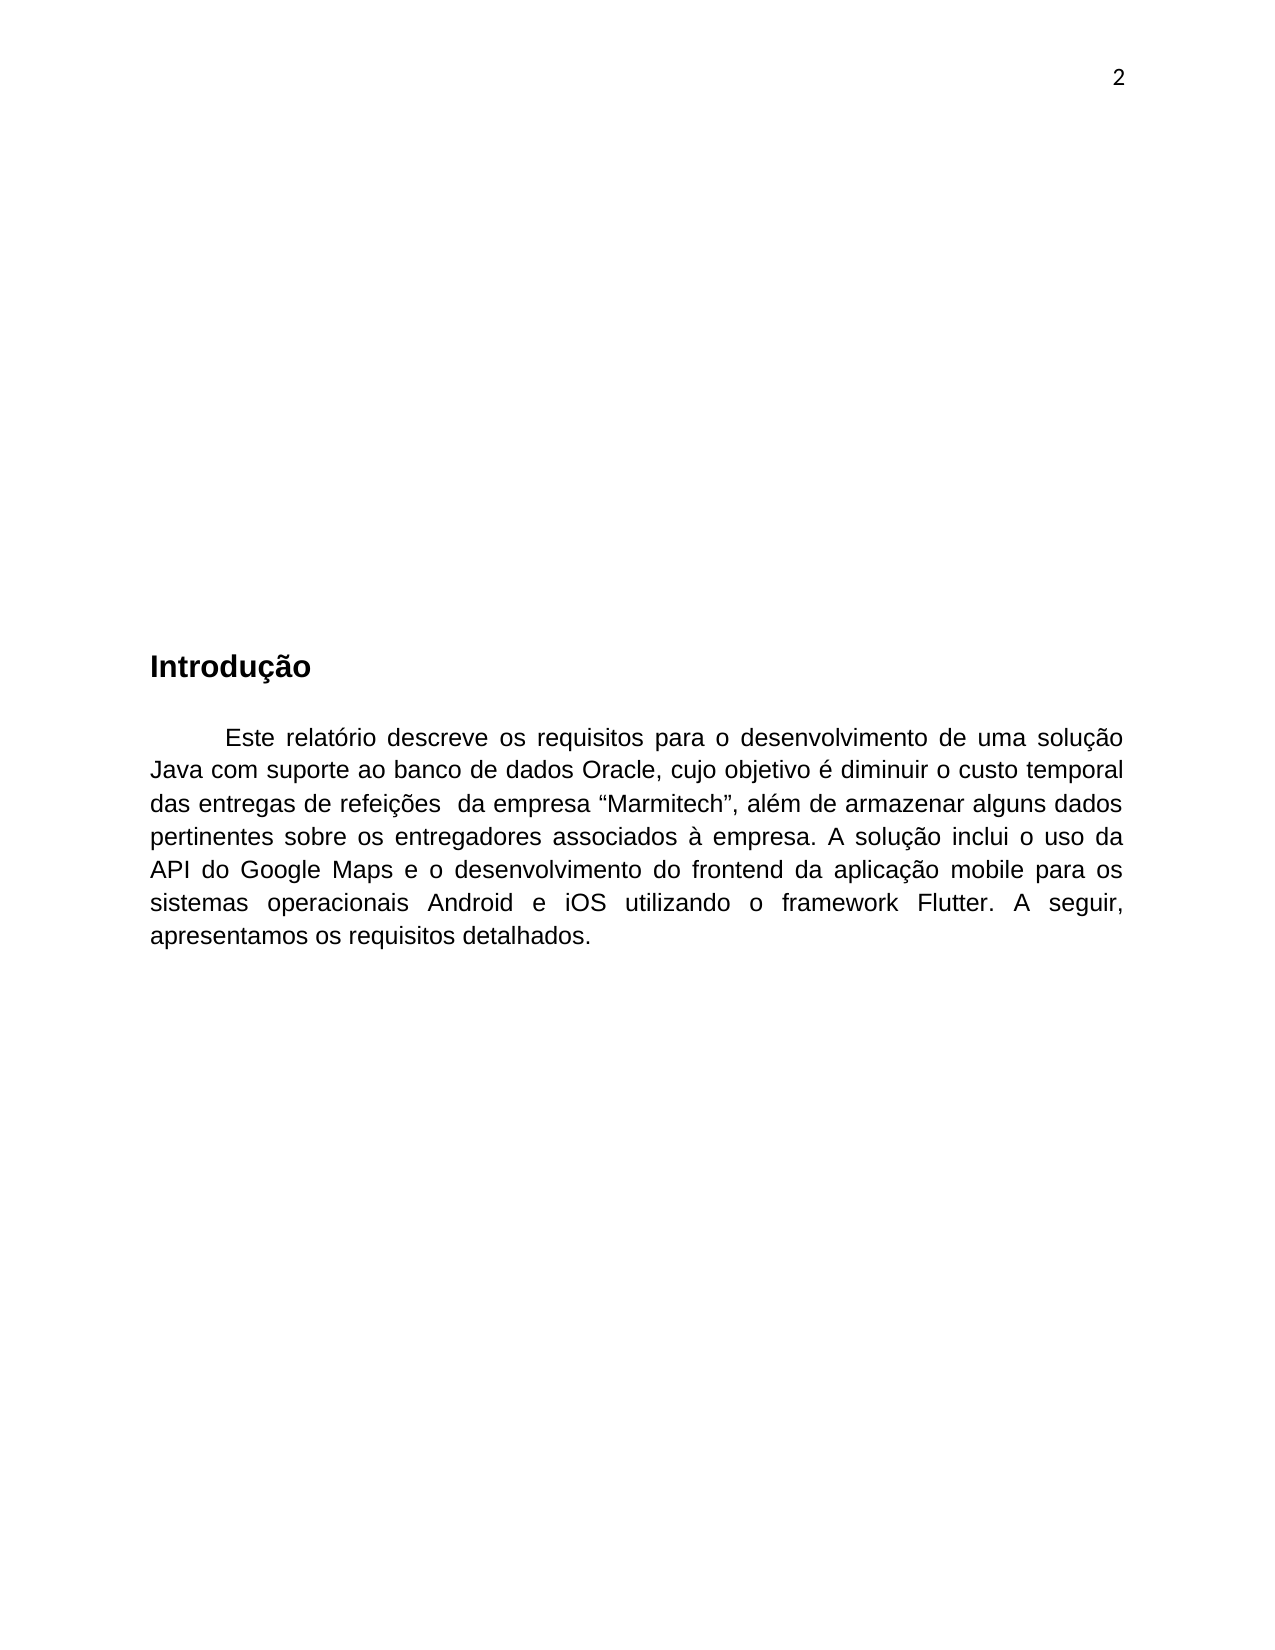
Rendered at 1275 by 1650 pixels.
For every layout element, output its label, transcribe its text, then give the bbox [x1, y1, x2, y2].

text Este relatório descreve os requisitos para o desenvolvimento de uma solução Java com suporte ao banco de dados Oracle, cujo objetivo é diminuir o custo temporal das entregas de refeições da empresa “Marmitech”, além de armazenar alguns dados pertinentes sobre os entregadores associados à empresa. A solução inclui o uso da API do Google Maps e o desenvolvimento do frontend da aplicação mobile para os sistemas operacionais Android e iOS utilizando o framework Flutter. A seguir, apresentamos os requisitos detalhados. [150, 722, 1125, 949]
subtitle Introdução [150, 648, 1125, 684]
